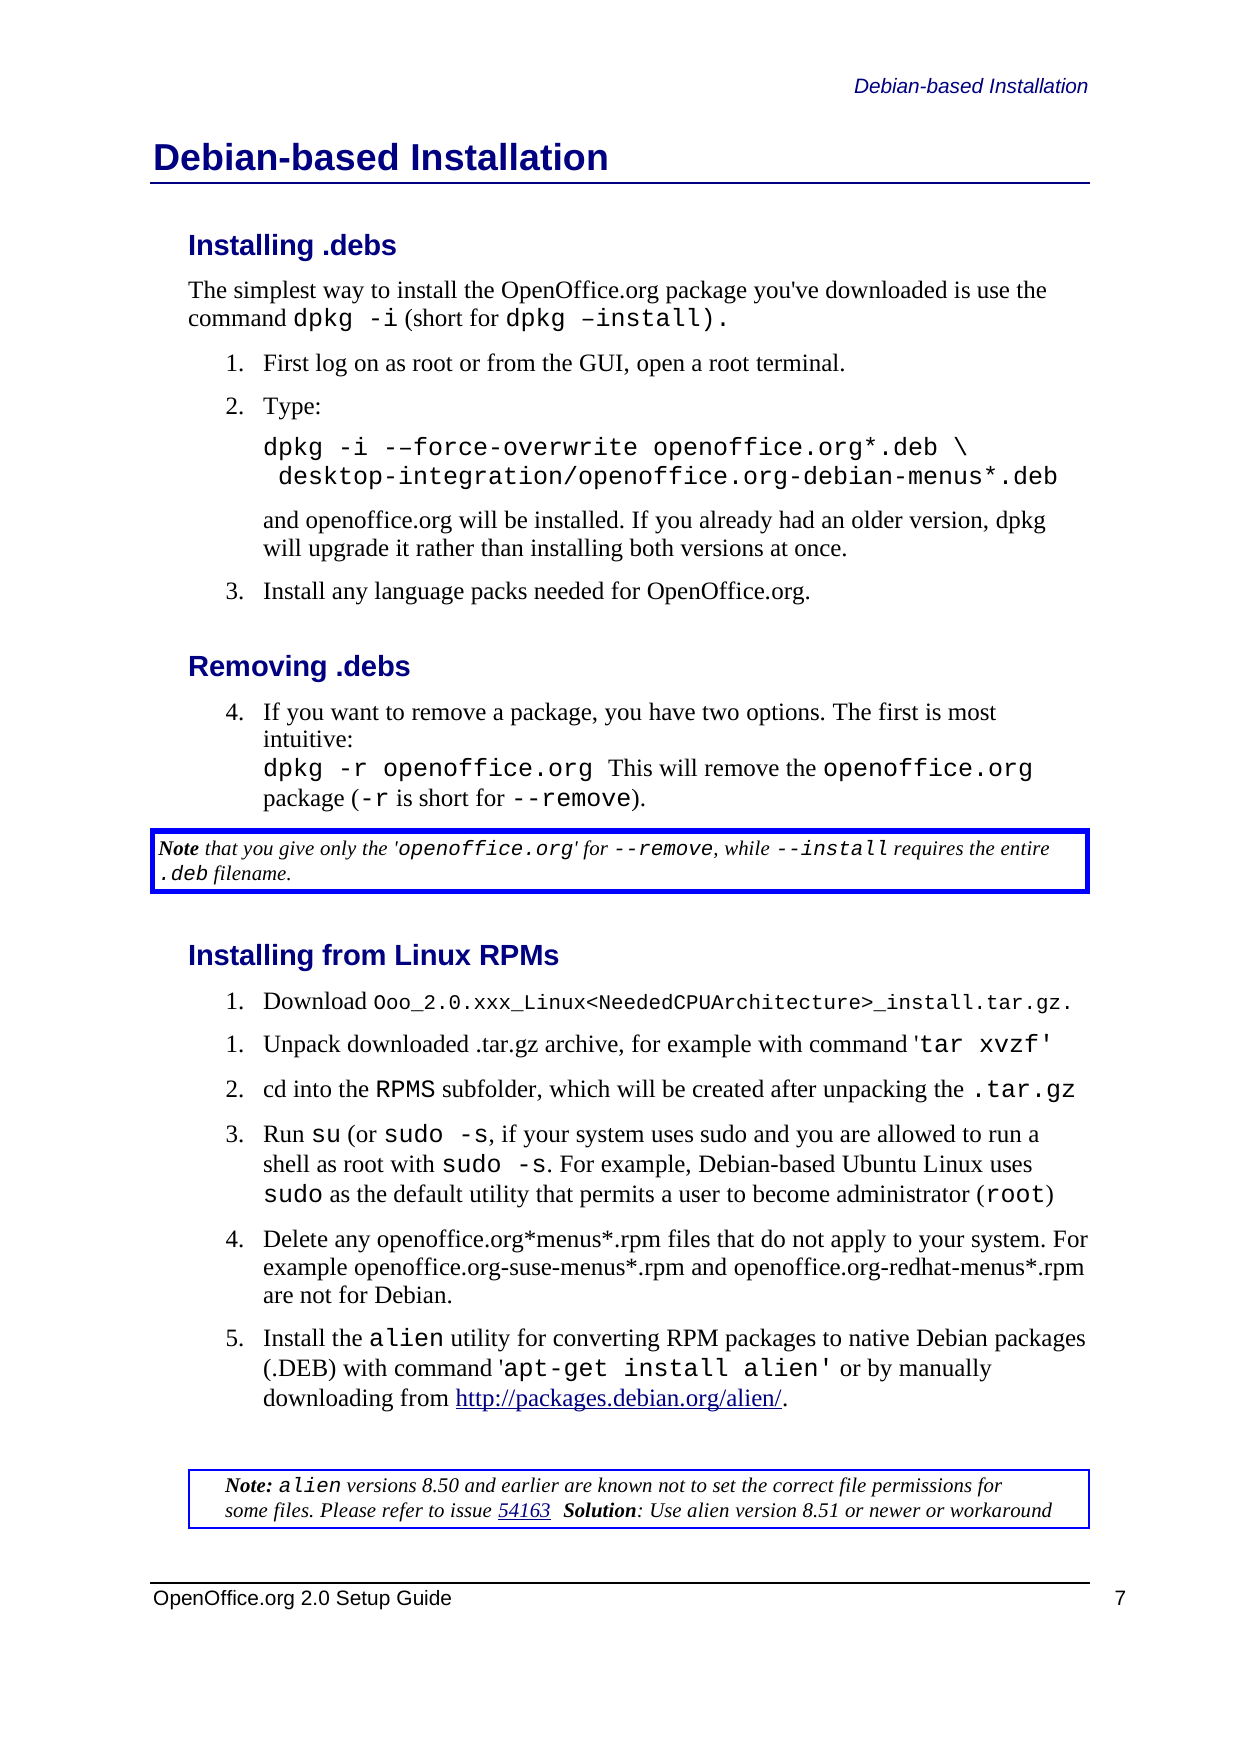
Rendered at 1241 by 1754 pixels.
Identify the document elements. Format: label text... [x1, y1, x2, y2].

list cd into the RPMS subfolder, which will be created after unpacking the .tar.gz [225, 1075, 1090, 1105]
subtitle Installing .debs [188, 229, 1090, 261]
list Install any language packs needed for OpenOffice.org. [225, 577, 1090, 605]
list Unpack downloaded .tar.gz archive, for example with command 'tar xvzf' [225, 1030, 1090, 1060]
list First log on as root or from the GUI, open a root terminal. [225, 349, 1090, 377]
text Note that you give only the 'openoffice.org' for --remove, while --install requires the entire .deb filename. [155, 834, 1085, 889]
list Type: [225, 392, 1090, 420]
list Install the alien utility for converting RPM packages to native Debian packages (.DEB) with command 'apt-get install alien' or by manually downloading from http://packages.debian.org/alien/. [225, 1324, 1090, 1412]
list Note: alien versions 8.50 and earlier are known not to set the correct file permissions for some files. Please refer to issue 54163 Solution: Use alien version 8.51 or newer or workaround [190, 1471, 1088, 1527]
list dpkg -i -–force-overwrite openoffice.org*.deb \ desktop-integration/openoffice.org-debian-menus*.deb [225, 434, 1090, 492]
text The simplest way to install the OpenOffice.org package you've downloaded is use the command dpkg -i (short for dpkg –install). [188, 276, 1090, 334]
list and openoffice.org will be installed. If you already had an older version, dpkg will upgrade it rather than installing both versions at once. [225, 506, 1090, 562]
list If you want to remove a package, you have two options. The first is most intuitive: dpkg -r openoffice.org This will remove the openoffice.org package (-r is short for --remove). [225, 697, 1090, 813]
subtitle Removing .debs [188, 650, 1090, 683]
list Download Ooo_2.0.xxx_Linux<NeededCPUArchitecture>_install.tar.gz. [225, 987, 1090, 1016]
subtitle Debian-based Installation [150, 134, 1090, 182]
list Run su (or sudo -s, if your system uses sudo and you are allowed to run a shell as root with sudo -s. For example, Debian-based Ubuntu Linux uses sudo as the default utility that permits a user to become administrator (root) [225, 1120, 1090, 1210]
list Delete any openoffice.org*menus*.rpm files that do not apply to your system. For example openoffice.org-suse-menus*.rpm and openoffice.org-redhat-menus*.rpm are not for Debian. [225, 1225, 1090, 1309]
subtitle Installing from Linux RPMs [188, 939, 1090, 972]
